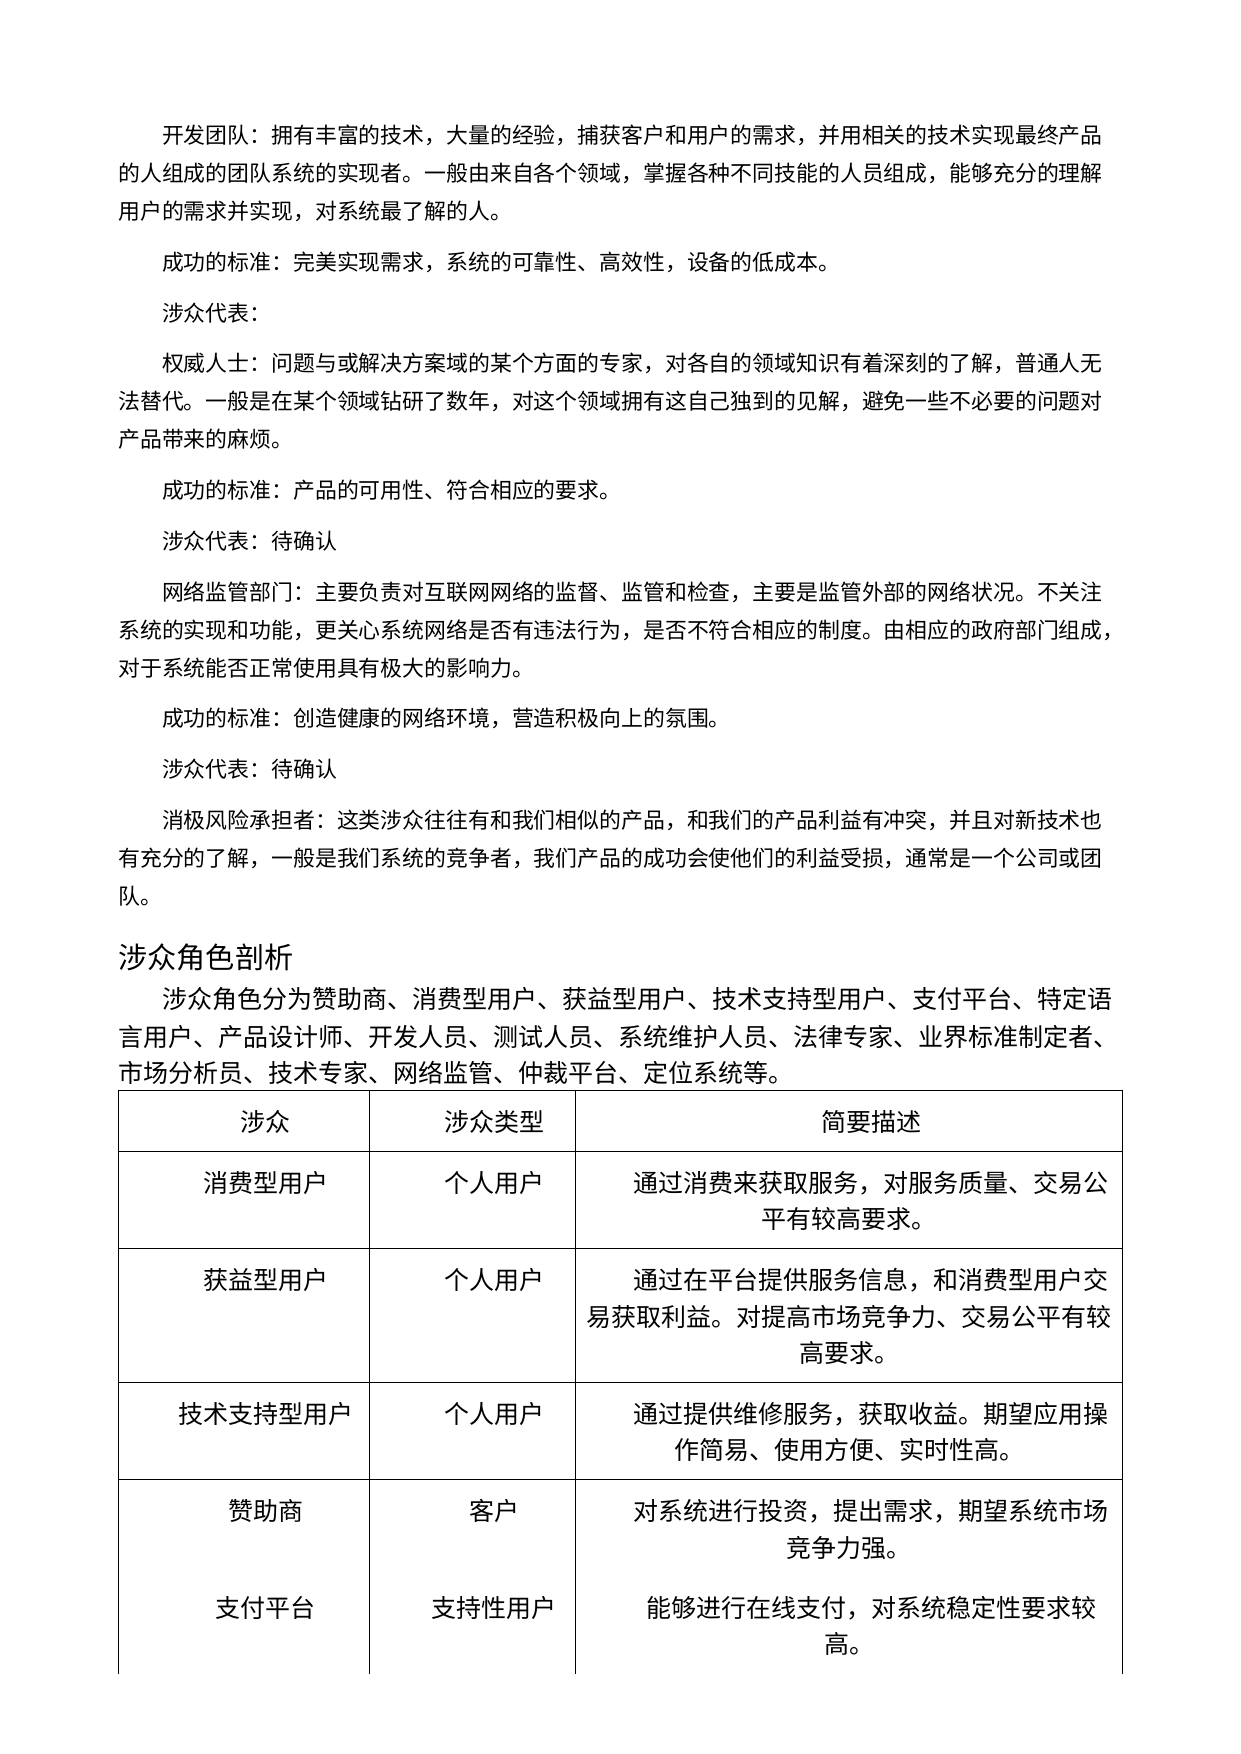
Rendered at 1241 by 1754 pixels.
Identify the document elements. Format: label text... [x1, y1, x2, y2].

text 涉众代表：待确认 [118, 524, 1122, 556]
table_cell 通过消费来获取服务，对服务质量、交易公平有较高要求。 [576, 1152, 1122, 1248]
text 开发团队：拥有丰富的技术，大量的经验，捕获客户和用户的需求，并用相关的技术实现最终产品的人组成的团队系统的实现者。一般由来自各个领域，掌握各种不同技能的人员组成，能够充分的理解用户的需求并实现，对系统最了解的人。 [118, 118, 1122, 226]
text 权威人士：问题与或解决方案域的某个方面的专家，对各自的领域知识有着深刻的了解，普通人无法替代。一般是在某个领域钻研了数年，对这个领域拥有这自己独到的见解，避免一些不必要的问题对产品带来的麻烦。 [118, 346, 1122, 454]
table_cell 客户 [370, 1480, 575, 1577]
table_cell 个人用户 [370, 1249, 575, 1382]
table_cell 个人用户 [370, 1383, 575, 1479]
table_cell 个人用户 [370, 1152, 575, 1248]
text 成功的标准：产品的可用性、符合相应的要求。 [118, 473, 1122, 505]
table_cell 对系统进行投资，提出需求，期望系统市场竞争力强。 [576, 1480, 1122, 1577]
subtitle 涉众角色剖析 [118, 935, 1122, 977]
table_cell 能够进行在线支付，对系统稳定性要求较高。 [576, 1577, 1122, 1673]
text 网络监管部门：主要负责对互联网网络的监督、监管和检查，主要是监管外部的网络状况。不关注系统的实现和功能，更关心系统网络是否有违法行为，是否不符合相应的制度。由相应的政府部门组成，对于系统能否正常使用具有极大的影响力。 [118, 575, 1122, 682]
table_cell 支持性用户 [370, 1577, 575, 1673]
table_cell 支付平台 [119, 1577, 369, 1673]
text 涉众代表：待确认 [118, 752, 1122, 784]
table_header 涉众 [119, 1091, 369, 1151]
table_cell 通过在平台提供服务信息，和消费型用户交易获取利益。对提高市场竞争力、交易公平有较高要求。 [576, 1249, 1122, 1382]
text 涉众代表： [118, 296, 1122, 327]
table_cell 技术支持型用户 [119, 1383, 369, 1479]
text 消极风险承担者：这类涉众往往有和我们相似的产品，和我们的产品利益有冲突，并且对新技术也有充分的了解，一般是我们系统的竞争者，我们产品的成功会使他们的利益受损，通常是一个公司或团队。 [118, 803, 1122, 911]
table_cell 消费型用户 [119, 1152, 369, 1248]
table_header 简要描述 [576, 1091, 1122, 1151]
table_cell 通过提供维修服务，获取收益。期望应用操作简易、使用方便、实时性高。 [576, 1383, 1122, 1479]
table_cell 获益型用户 [119, 1249, 369, 1382]
text 成功的标准：创造健康的网络环境，营造积极向上的氛围。 [118, 701, 1122, 733]
table_cell 赞助商 [119, 1480, 369, 1577]
text 涉众角色分为赞助商、消费型用户、获益型用户、技术支持型用户、支付平台、特定语言用户、产品设计师、开发人员、测试人员、系统维护人员、法律专家、业界标准制定者、市场分析员、技术专家、网络监管、仲裁平台、定位系统等。 [118, 977, 1122, 1089]
table_header 涉众类型 [370, 1091, 575, 1151]
text 成功的标准：完美实现需求，系统的可靠性、高效性，设备的低成本。 [118, 245, 1122, 276]
